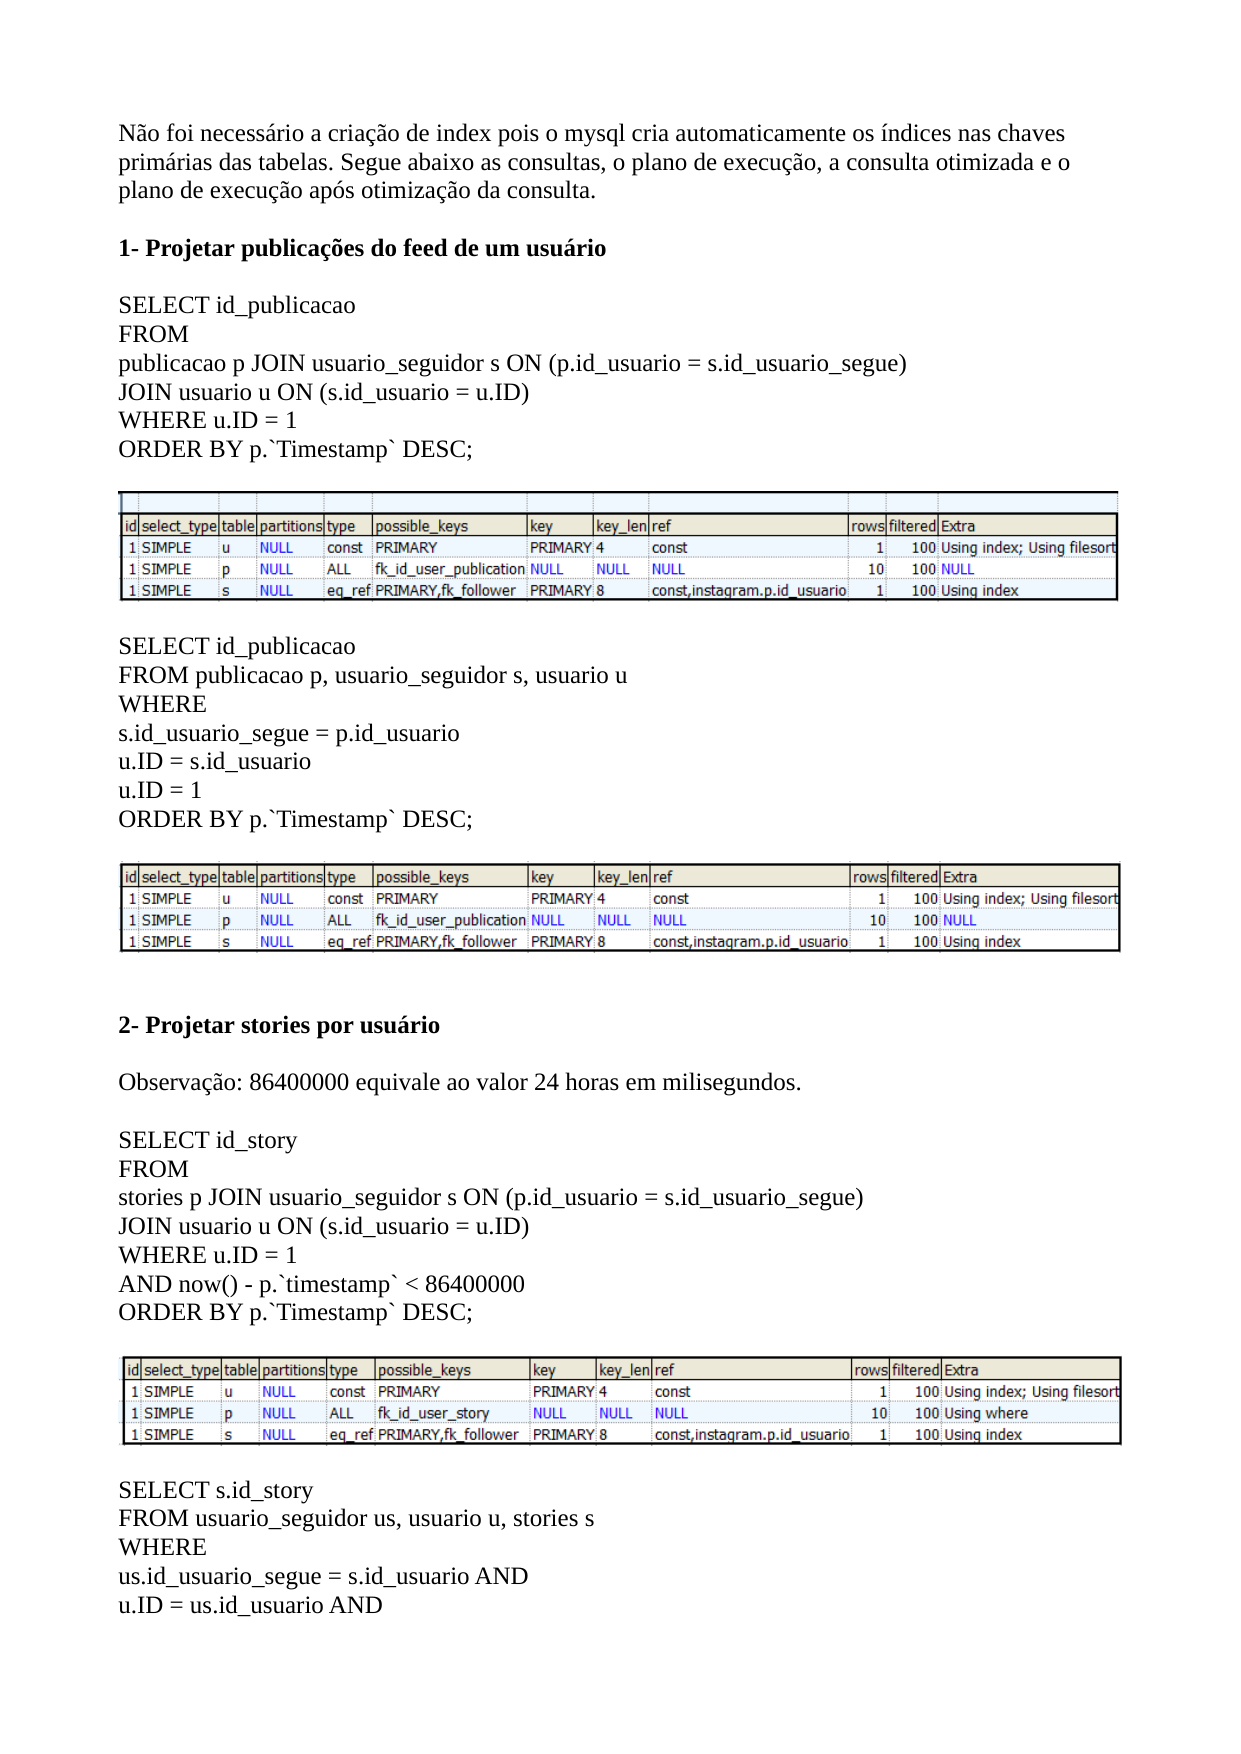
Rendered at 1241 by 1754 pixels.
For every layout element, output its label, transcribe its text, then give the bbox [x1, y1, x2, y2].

text FROM [118, 1154, 1122, 1182]
text WHERE u.ID = 1 [118, 406, 1122, 434]
text WHERE [118, 689, 1122, 718]
text AND now() - p.`timestamp` < 86400000 [118, 1269, 1122, 1297]
text SELECT s.id_story [118, 1475, 1122, 1503]
text ORDER BY p.`Timestamp` DESC; [118, 434, 1122, 463]
text publicacao p JOIN usuario_seguidor s ON (p.id_usuario = s.id_usuario_segue) [118, 348, 1122, 377]
text u.ID = s.id_usuario [118, 746, 1122, 775]
text SELECT id_publicacao [118, 291, 1122, 319]
text FROM usuario_seguidor us, usuario u, stories s [118, 1503, 1122, 1532]
text JOIN usuario u ON (s.id_usuario = u.ID) [118, 1211, 1122, 1240]
text ORDER BY p.`Timestamp` DESC; [118, 804, 1122, 833]
text ORDER BY p.`Timestamp` DESC; [118, 1297, 1122, 1326]
text JOIN usuario u ON (s.id_usuario = u.ID) [118, 377, 1122, 406]
text s.id_usuario_segue = p.id_usuario [118, 718, 1122, 746]
text u.ID = 1 [118, 775, 1122, 804]
text us.id_usuario_segue = s.id_usuario AND [118, 1561, 1122, 1590]
text WHERE [118, 1532, 1122, 1561]
text SELECT id_publicacao [118, 631, 1122, 660]
text WHERE u.ID = 1 [118, 1240, 1122, 1269]
text FROM publicacao p, usuario_seguidor s, usuario u [118, 660, 1122, 689]
text u.ID = us.id_usuario AND [118, 1590, 1122, 1618]
text SELECT id_story [118, 1125, 1122, 1154]
text 1- Projetar publicações do feed de um usuário [118, 233, 1122, 262]
picture [118, 491, 1123, 603]
text Não foi necessário a criação de index pois o mysql cria automaticamente os índices nas chaves primárias das tabelas. Segue abaixo as consultas, o plano de execução, a consulta otimizada e o plano de execução após otimização da consulta. [118, 118, 1122, 204]
picture [118, 1355, 1123, 1446]
text 2- Projetar stories por usuário [118, 1010, 1122, 1039]
text Observação: 86400000 equivale ao valor 24 horas em milisegundos. [118, 1067, 1122, 1096]
picture [118, 861, 1123, 953]
text stories p JOIN usuario_seguidor s ON (p.id_usuario = s.id_usuario_segue) [118, 1182, 1122, 1211]
text FROM [118, 319, 1122, 348]
